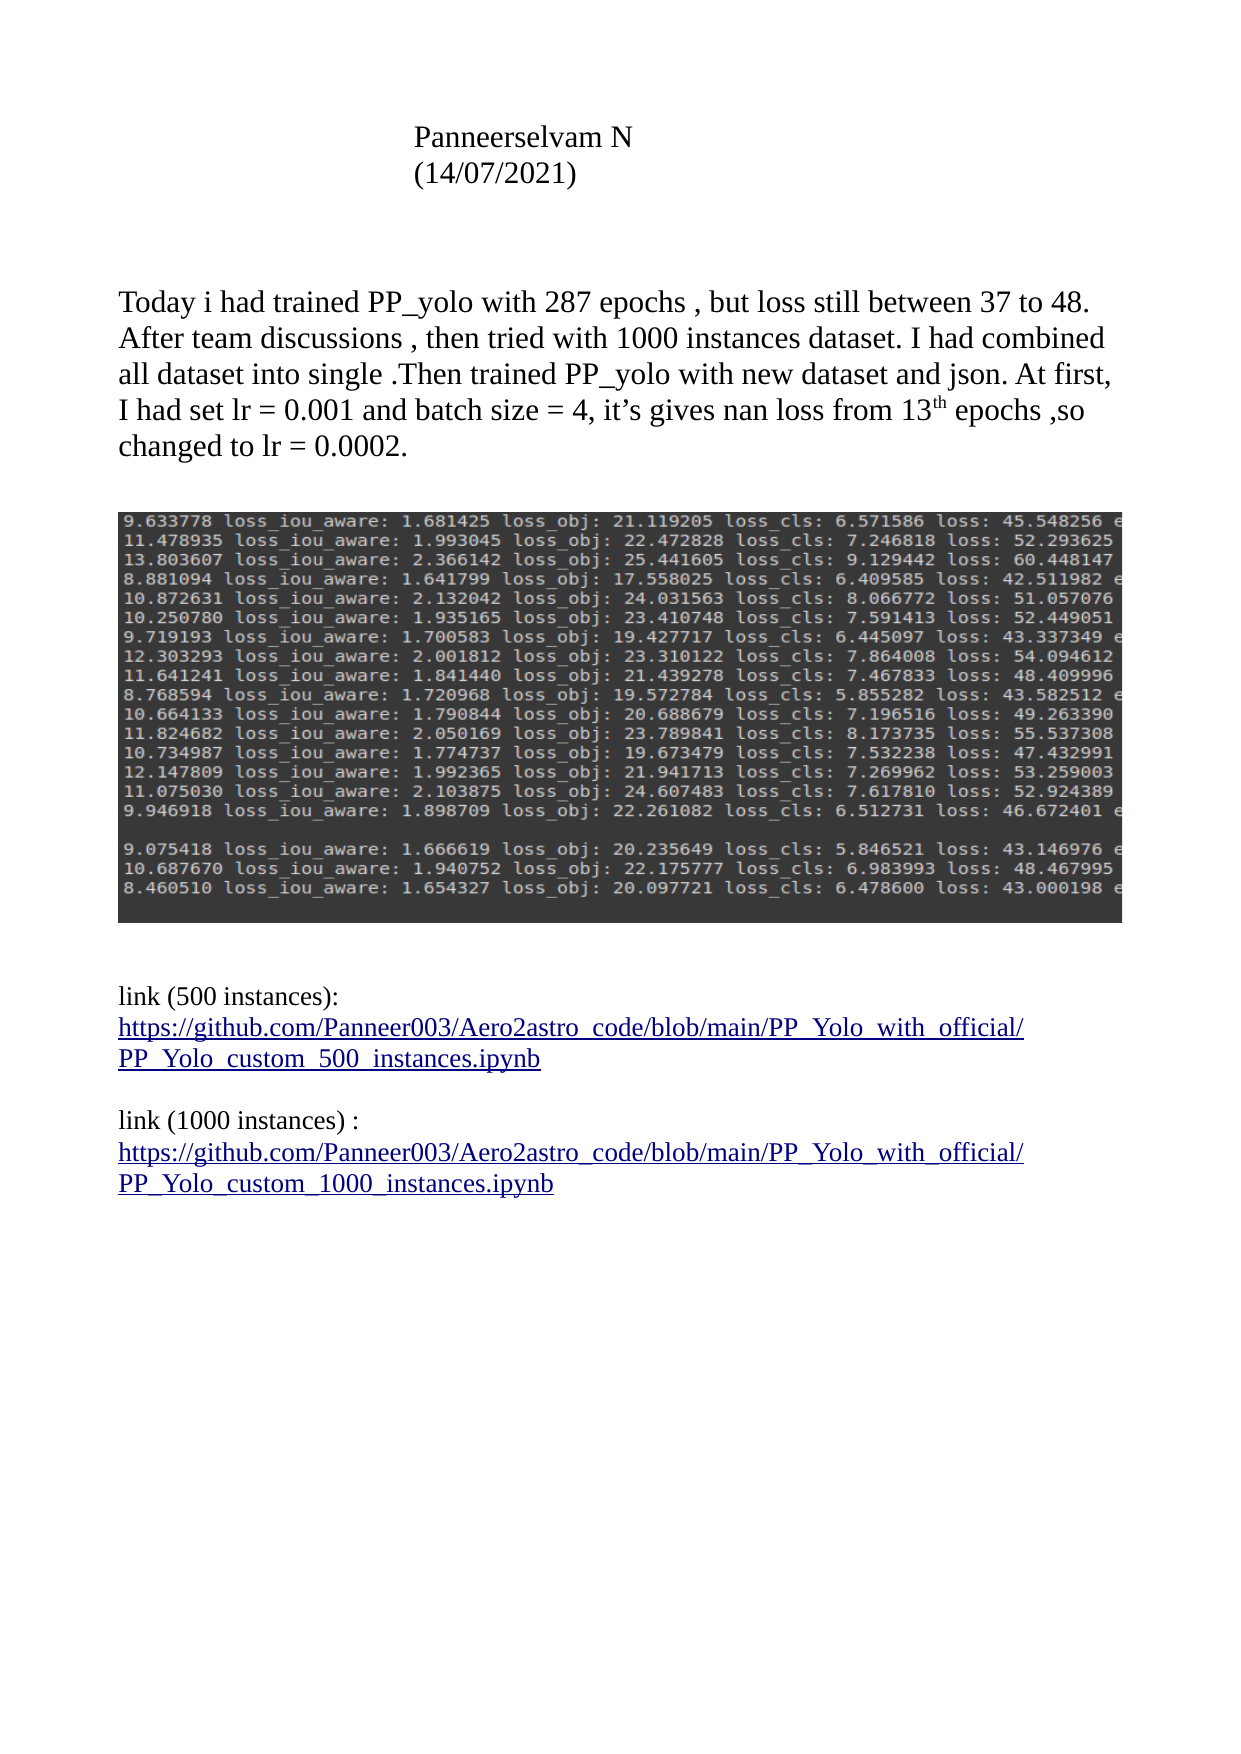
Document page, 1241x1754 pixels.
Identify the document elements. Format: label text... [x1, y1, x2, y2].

text Panneerselvam N [118, 118, 1122, 154]
text link (500 instances): https://github.com/Panneer003/Aero2astro_code/blob/main/PP_Yolo_with_official/PP_Yolo_custom_500_instances.ipynb [118, 980, 1122, 1073]
picture [118, 512, 1123, 923]
text link (1000 instances) : https://github.com/Panneer003/Aero2astro_code/blob/main/PP_Yolo_with_official/PP_Yolo_custom_1000_instances.ipynb [118, 1104, 1122, 1198]
text Today i had trained PP_yolo with 287 epochs , but loss still between 37 to 48. After team discussions , then tried with 1000 instances dataset. I had combined all dataset into single .Then trained PP_yolo with new dataset and json. At first, I had set lr = 0.001 and batch size = 4, it’s gives nan loss from 13th epochs ,so changed to lr = 0.0002. [118, 283, 1122, 463]
text (14/07/2021) [118, 154, 1122, 190]
